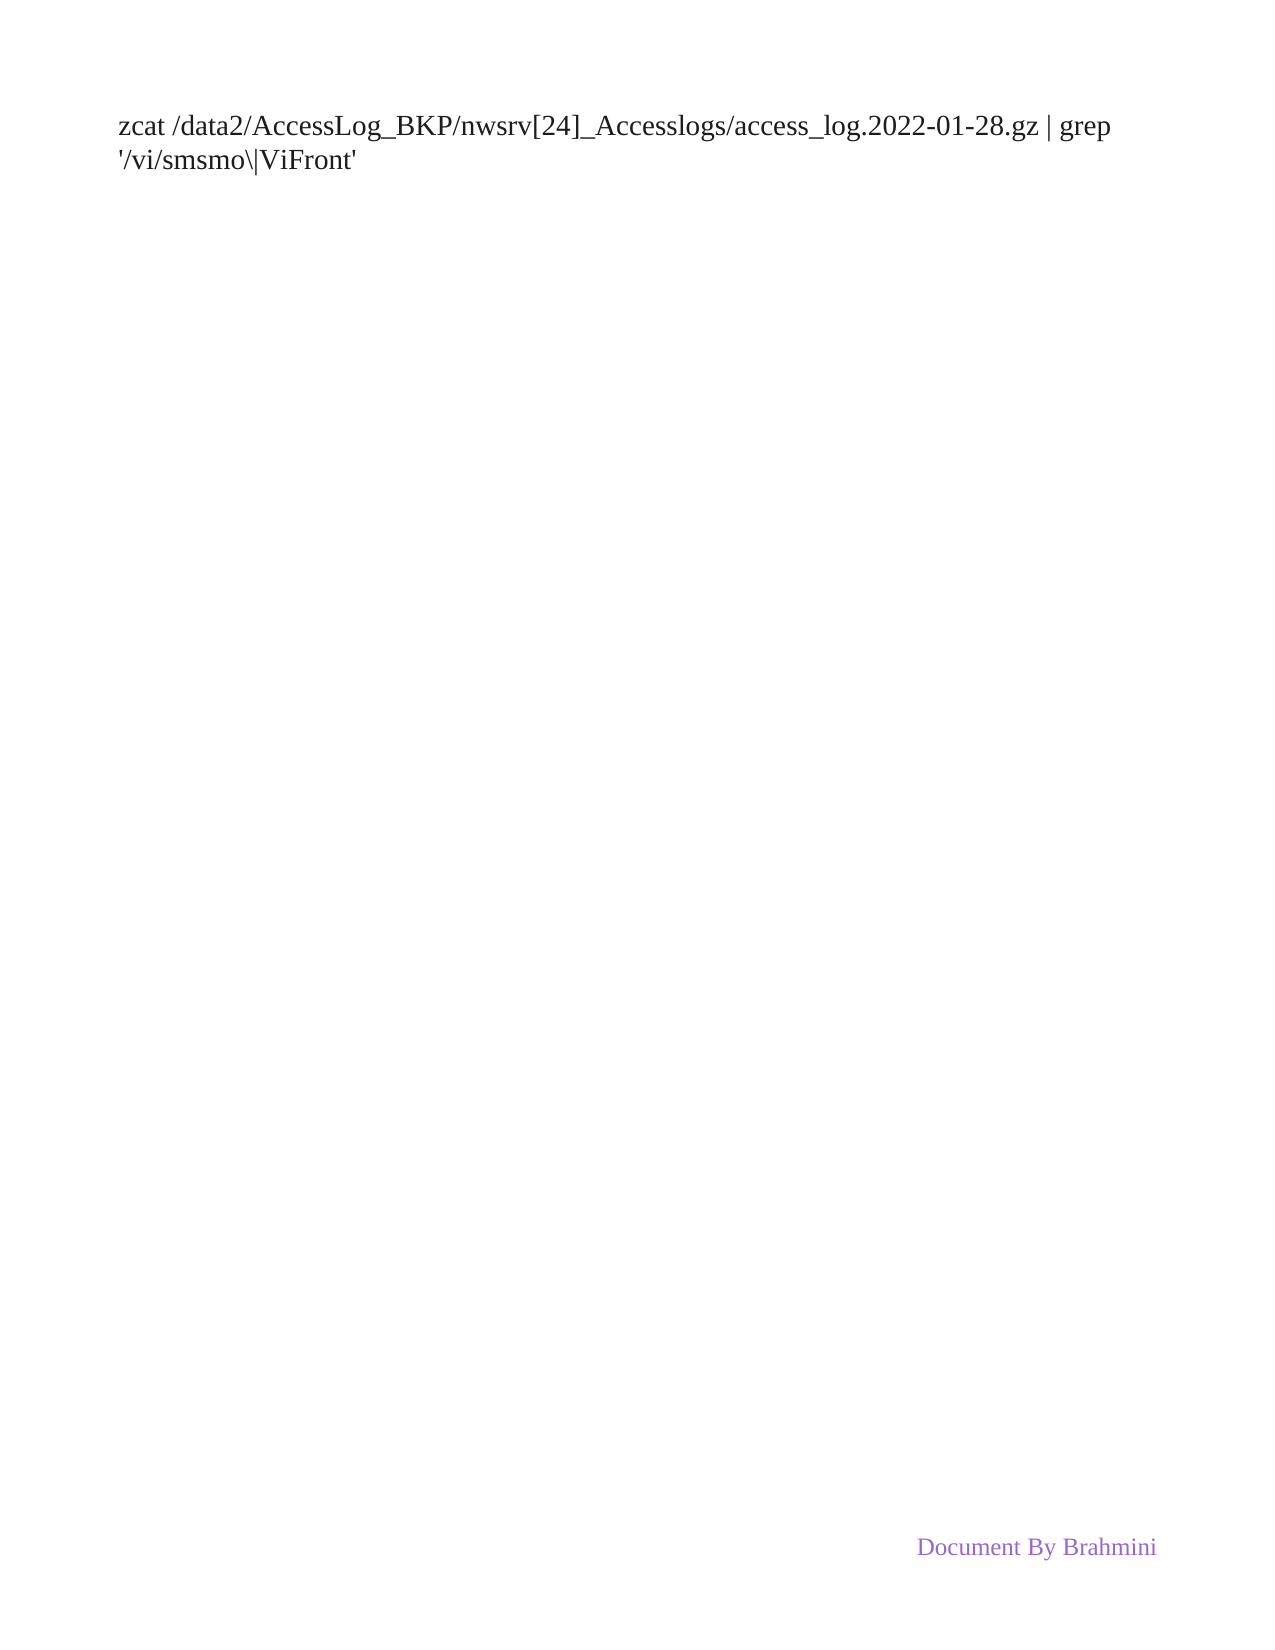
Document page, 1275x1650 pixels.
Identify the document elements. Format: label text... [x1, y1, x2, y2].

text zcat /data2/AccessLog_BKP/nwsrv[24]_Accesslogs/access_log.2022-01-28.gz | grep '/vi/smsmo\|ViFront' [118, 108, 1157, 176]
